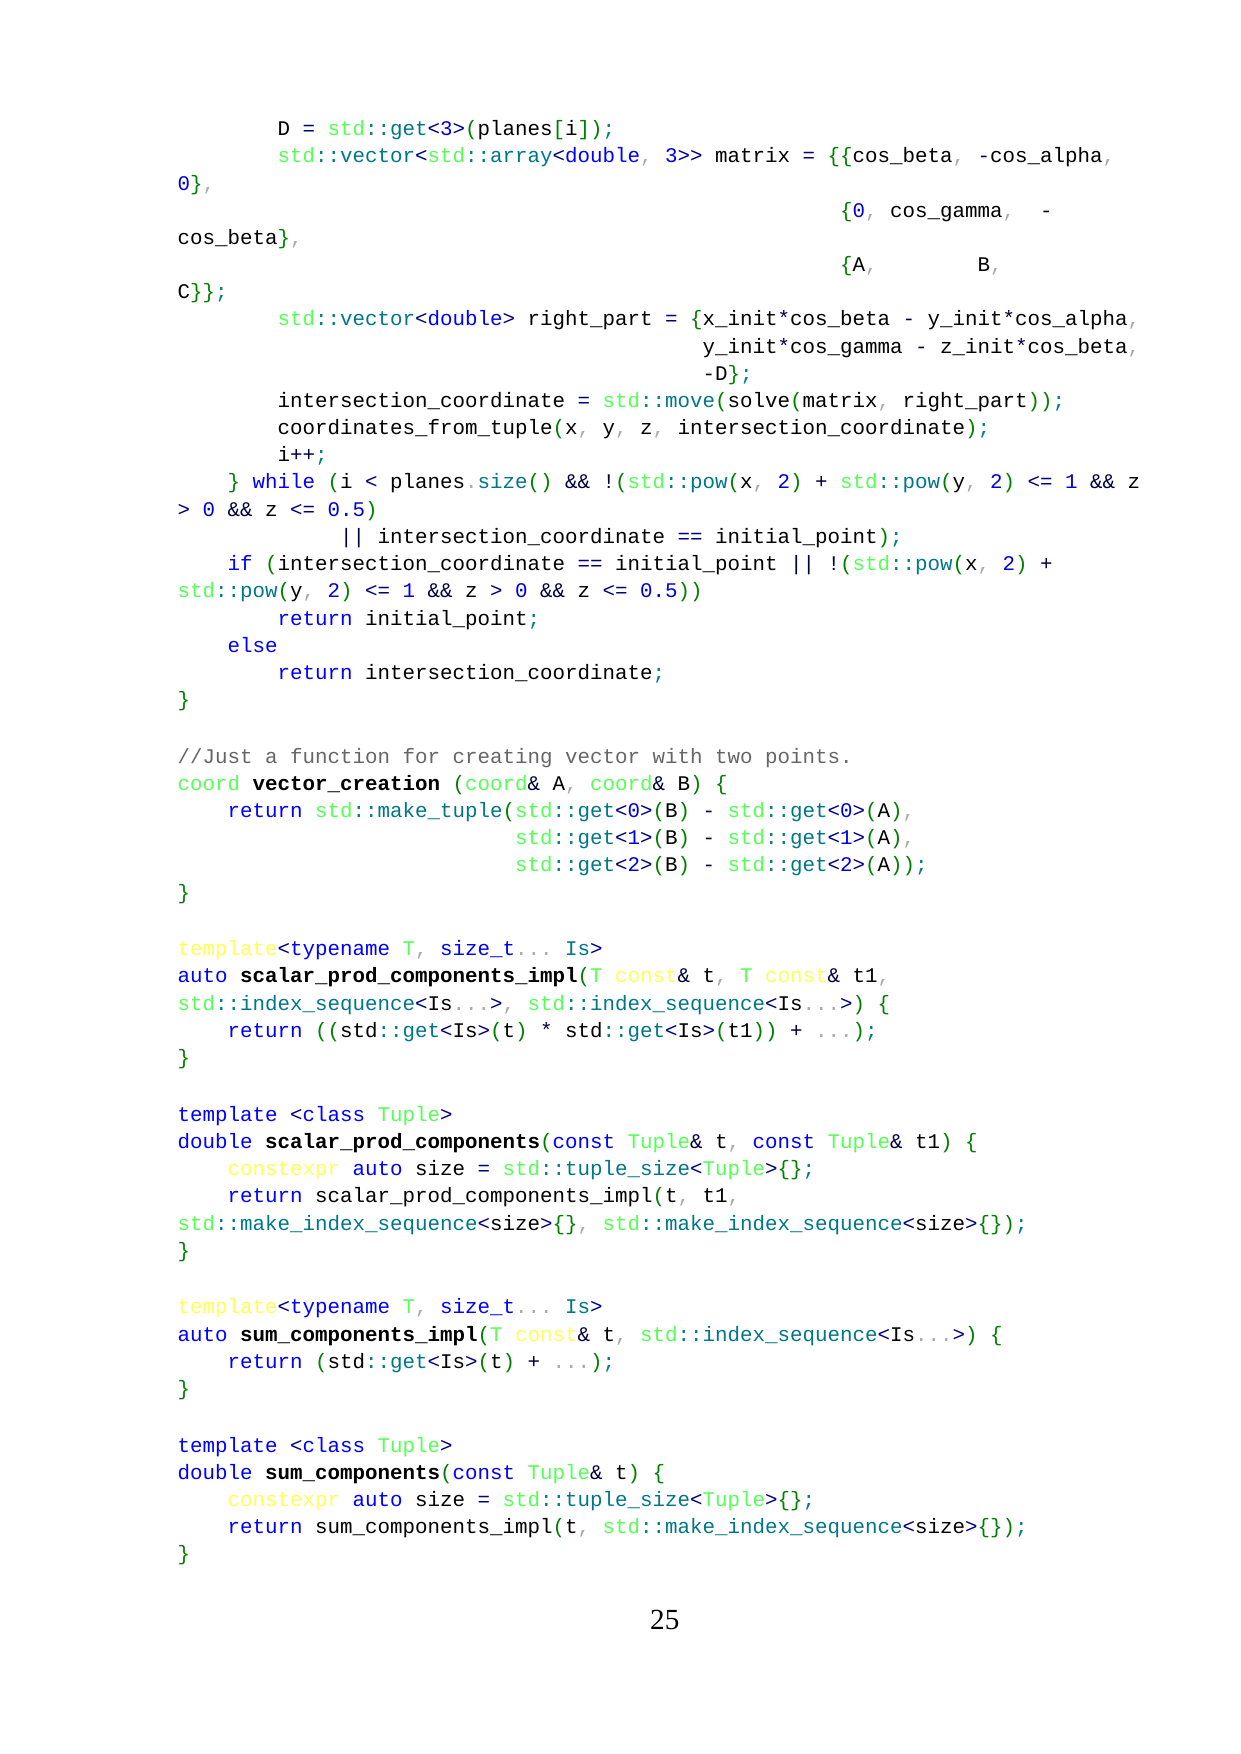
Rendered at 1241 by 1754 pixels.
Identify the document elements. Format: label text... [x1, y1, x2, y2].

text return std::make_tuple(std::get<0>(B) - std::get<0>(A), [177, 800, 1152, 824]
text if (intersection_coordinate == initial_point || !(std::pow(x, 2) + std::pow(y, 2) <= 1 && z > 0 && z <= 0.5)) [177, 553, 1152, 604]
text return (std::get<Is>(t) + ...); [177, 1351, 1152, 1374]
text std::get<2>(B) - std::get<2>(A)); [177, 854, 1152, 878]
text double scalar_prod_components(const Tuple& t, const Tuple& t1) { [177, 1131, 1152, 1154]
text std::vector<double> right_part = {x_init*cos_beta - y_init*cos_alpha, [177, 308, 1152, 332]
text } [177, 1543, 1152, 1567]
text auto scalar_prod_components_impl(T const& t, T const& t1, std::index_sequence<Is...>, std::index_sequence<Is...>) { [177, 966, 1152, 1016]
text return intersection_coordinate; [177, 662, 1152, 686]
text //Just a function for creating vector with two points. [177, 746, 1152, 769]
text coordinates_from_tuple(x, y, z, intersection_coordinate); [177, 417, 1152, 441]
text intersection_coordinate = std::move(solve(matrix, right_part)); [177, 390, 1152, 414]
text } [177, 1240, 1152, 1263]
text i++; [177, 444, 1152, 468]
text return initial_point; [177, 607, 1152, 631]
text std::vector<std::array<double, 3>> matrix = {{cos_beta, -cos_alpha, 0}, [177, 145, 1152, 196]
text else [177, 635, 1152, 658]
text -D}; [177, 363, 1152, 386]
text coord vector_creation (coord& A, coord& B) { [177, 773, 1152, 797]
text template<typename T, size_t... Is> [177, 938, 1152, 962]
text D = std::get<3>(planes[i]); [177, 118, 1152, 142]
text } while (i < planes.size() && !(std::pow(x, 2) + std::pow(y, 2) <= 1 && z > 0 && z <= 0.5) [177, 472, 1152, 522]
text return ((std::get<Is>(t) * std::get<Is>(t1)) + ...); [177, 1020, 1152, 1043]
text {0, cos_gamma, -cos_beta}, [177, 200, 1152, 251]
text } [177, 1047, 1152, 1071]
text return scalar_prod_components_impl(t, t1, std::make_index_sequence<size>{}, std::make_index_sequence<size>{}); [177, 1185, 1152, 1236]
text std::get<1>(B) - std::get<1>(A), [177, 827, 1152, 851]
text auto sum_components_impl(T const& t, std::index_sequence<Is...>) { [177, 1323, 1152, 1347]
text template<typename T, size_t... Is> [177, 1296, 1152, 1320]
text {A, B, C}}; [177, 254, 1152, 305]
text constexpr auto size = std::tuple_size<Tuple>{}; [177, 1489, 1152, 1513]
text } [177, 1378, 1152, 1402]
text return sum_components_impl(t, std::make_index_sequence<size>{}); [177, 1516, 1152, 1540]
text template <class Tuple> [177, 1104, 1152, 1127]
text } [177, 689, 1152, 713]
text constexpr auto size = std::tuple_size<Tuple>{}; [177, 1158, 1152, 1182]
text template <class Tuple> [177, 1434, 1152, 1458]
text double sum_components(const Tuple& t) { [177, 1462, 1152, 1485]
text y_init*cos_gamma - z_init*cos_beta, [177, 336, 1152, 359]
text } [177, 882, 1152, 905]
text || intersection_coordinate == initial_point); [177, 526, 1152, 549]
